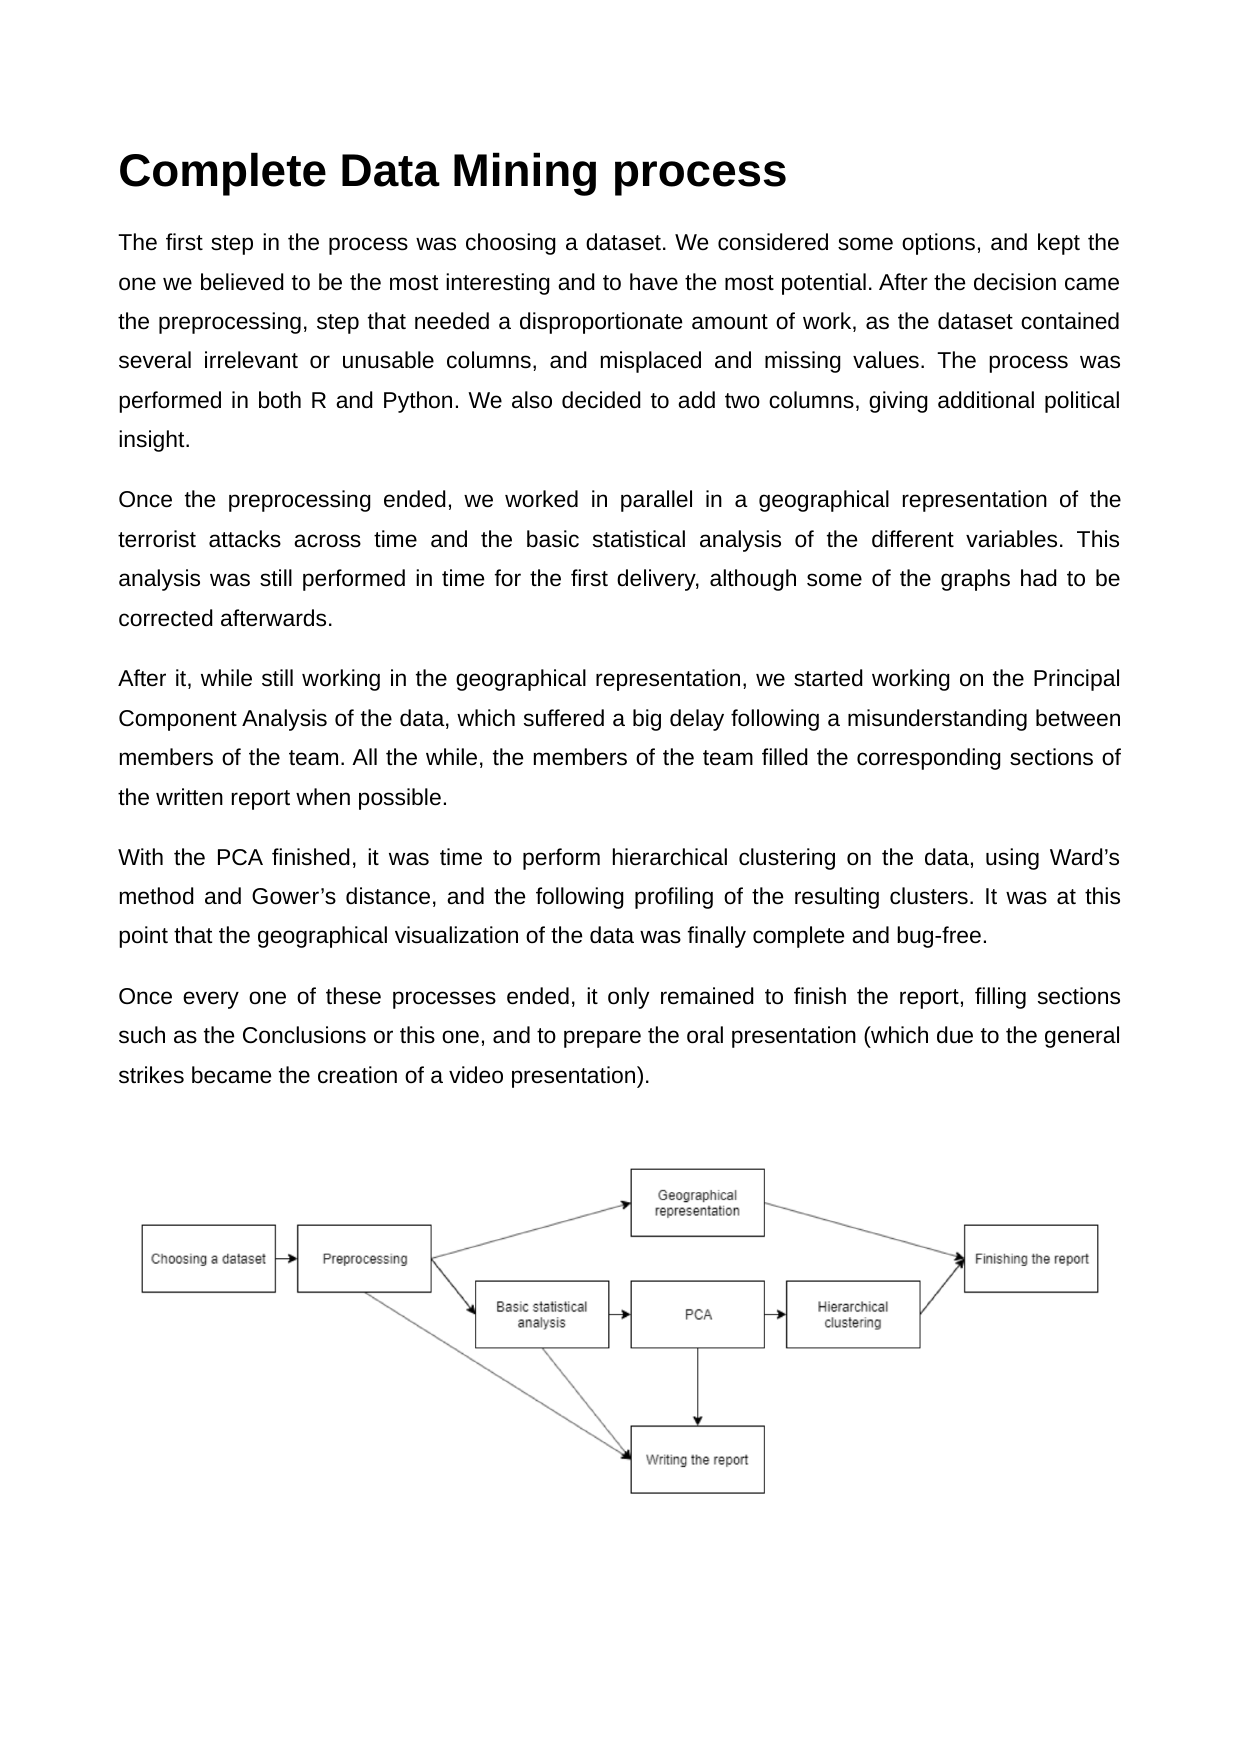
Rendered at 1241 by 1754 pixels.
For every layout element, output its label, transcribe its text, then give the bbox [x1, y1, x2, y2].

text Once the preprocessing ended, we worked in parallel in a geographical representation of the terrorist attacks across time and the basic statistical analysis of the different variables. This analysis was still performed in time for the first delivery, although some of the graphs had to be corrected afterwards. [118, 486, 1122, 631]
text With the PCA finished, it was time to perform hierarchical clustering on the data, using Ward’s method and Gower’s distance, and the following profiling of the resulting clusters. It was at this point that the geographical visualization of the data was finally complete and bug-free. [118, 843, 1122, 949]
text After it, while still working in the geographical representation, we started working on the Principal Component Analysis of the data, which suffered a big delay following a misunderstanding between members of the team. All the while, the members of the team filled the corresponding sections of the written report when possible. [118, 665, 1122, 810]
text The first step in the process was choosing a dataset. We considered some options, and kept the one we believed to be the most interesting and to have the most potential. After the decision came the preprocessing, step that needed a disproportionate amount of work, as the dataset contained several irrelevant or unusable columns, and misplaced and missing values. The process was performed in both R and Python. We also decided to add two columns, giving additional political insight. [118, 229, 1122, 453]
table_header [119, 1129, 1122, 1560]
text Once every one of these processes ended, it only remained to finish the report, filling sections such as the Conclusions or this one, and to prepare the oral presentation (which due to the general strikes became the creation of a video presentation). [118, 983, 1122, 1088]
subtitle Complete Data Mining process [118, 143, 1122, 196]
